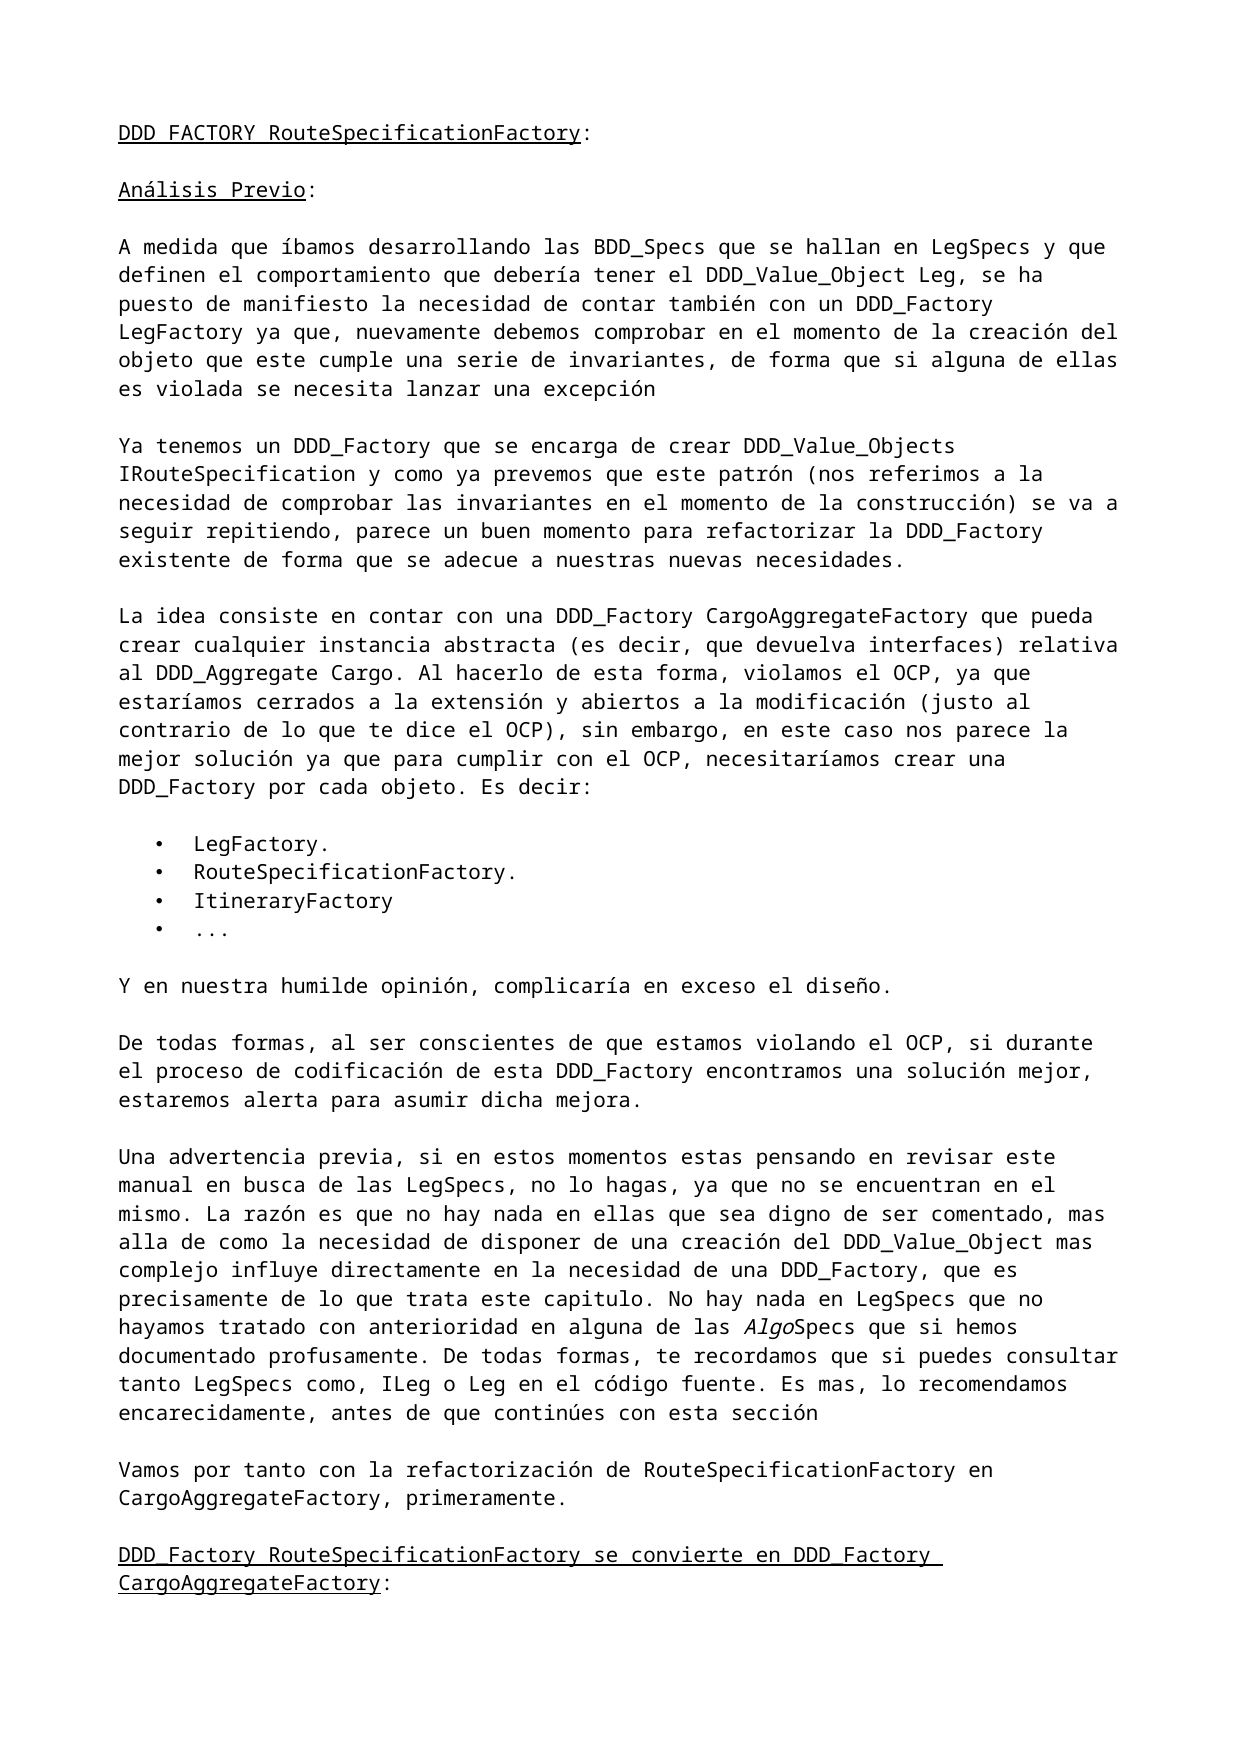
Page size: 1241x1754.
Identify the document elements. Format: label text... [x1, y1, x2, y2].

text De todas formas, al ser conscientes de que estamos violando el OCP, si durante el proceso de codificación de esta DDD_Factory encontramos una solución mejor, estaremos alerta para asumir dicha mejora. [118, 1028, 1122, 1113]
list LegFactory. [156, 829, 1122, 857]
text DDD FACTORY RouteSpecificationFactory: [118, 118, 1122, 147]
list ItineraryFactory [156, 886, 1122, 914]
text Vamos por tanto con la refactorización de RouteSpecificationFactory en CargoAggregateFactory, primeramente. [118, 1455, 1122, 1512]
text Una advertencia previa, si en estos momentos estas pensando en revisar este manual en busca de las LegSpecs, no lo hagas, ya que no se encuentran en el mismo. La razón es que no hay nada en ellas que sea digno de ser comentado, mas alla de como la necesidad de disponer de una creación del DDD_Value_Object mas complejo influye directamente en la necesidad de una DDD_Factory, que es precisamente de lo que trata este capitulo. No hay nada en LegSpecs que no hayamos tratado con anterioridad en alguna de las AlgoSpecs que si hemos documentado profusamente. De todas formas, te recordamos que si puedes consultar tanto LegSpecs como, ILeg o Leg en el código fuente. Es mas, lo recomendamos encarecidamente, antes de que continúes con esta sección [118, 1142, 1122, 1426]
text Ya tenemos un DDD_Factory que se encarga de crear DDD_Value_Objects IRouteSpecification y como ya prevemos que este patrón (nos referimos a la necesidad de comprobar las invariantes en el momento de la construcción) se va a seguir repitiendo, parece un buen momento para refactorizar la DDD_Factory existente de forma que se adecue a nuestras nuevas necesidades. [118, 431, 1122, 573]
text A medida que íbamos desarrollando las BDD_Specs que se hallan en LegSpecs y que definen el comportamiento que debería tener el DDD_Value_Object Leg, se ha puesto de manifiesto la necesidad de contar también con un DDD_Factory LegFactory ya que, nuevamente debemos comprobar en el momento de la creación del objeto que este cumple una serie de invariantes, de forma que si alguna de ellas es violada se necesita lanzar una excepción [118, 232, 1122, 402]
text Y en nuestra humilde opinión, complicaría en exceso el diseño. [118, 971, 1122, 1000]
text DDD_Factory RouteSpecificationFactory se convierte en DDD_Factory CargoAggregateFactory: [118, 1540, 1122, 1597]
list ... [156, 914, 1122, 943]
text Análisis Previo: [118, 175, 1122, 203]
text La idea consiste en contar con una DDD_Factory CargoAggregateFactory que pueda crear cualquier instancia abstracta (es decir, que devuelva interfaces) relativa al DDD_Aggregate Cargo. Al hacerlo de esta forma, violamos el OCP, ya que estaríamos cerrados a la extensión y abiertos a la modificación (justo al contrario de lo que te dice el OCP), sin embargo, en este caso nos parece la mejor solución ya que para cumplir con el OCP, necesitaríamos crear una DDD_Factory por cada objeto. Es decir: [118, 602, 1122, 801]
list RouteSpecificationFactory. [156, 857, 1122, 886]
